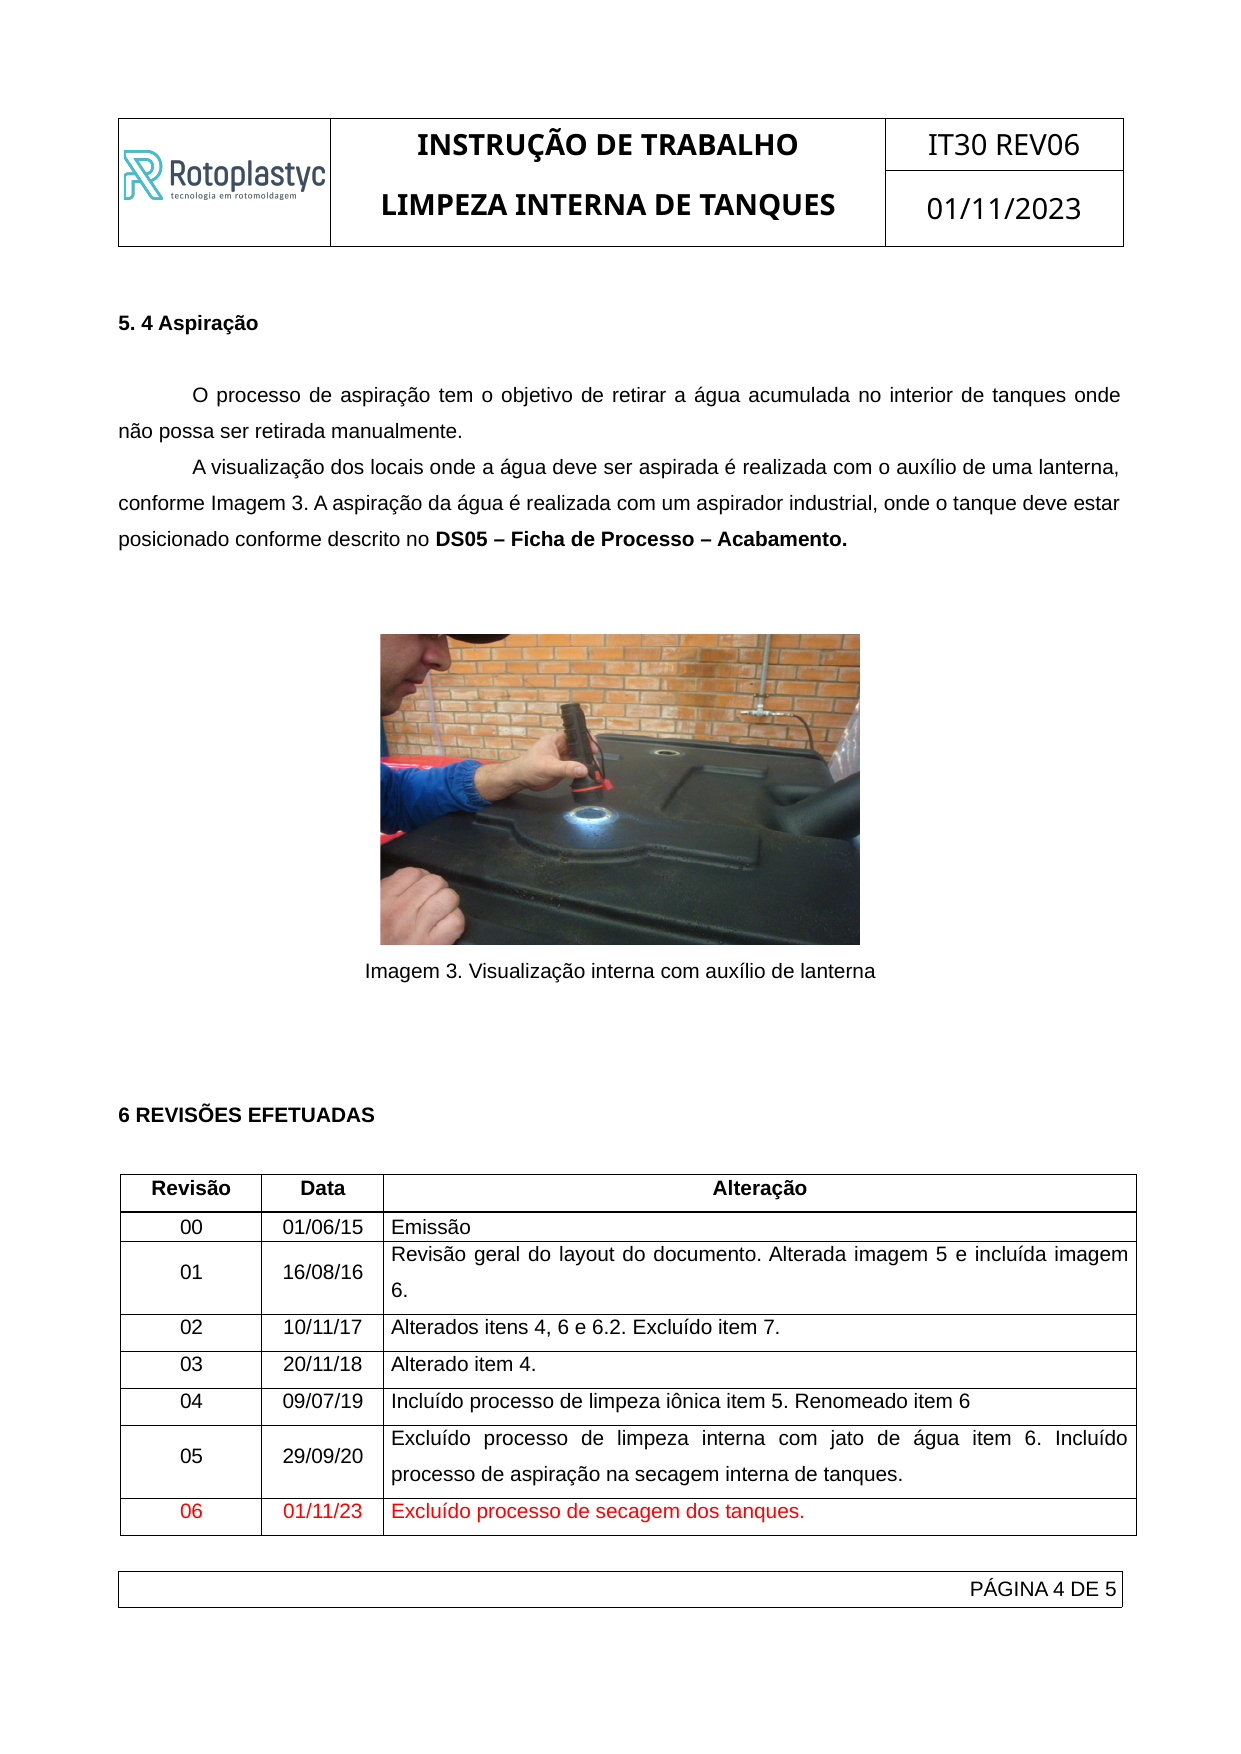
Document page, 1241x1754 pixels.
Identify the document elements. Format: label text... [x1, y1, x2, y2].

text O processo de aspiração tem o objetivo de retirar a água acumulada no interior de tanques onde não possa ser retirada manualmente. [118, 383, 1122, 443]
table_cell 01 [121, 1242, 261, 1314]
table_cell Excluído processo de secagem dos tanques. [384, 1499, 1136, 1535]
table_header Alteração [384, 1175, 1136, 1211]
table_cell 06 [121, 1499, 261, 1535]
table_cell 29/09/20 [262, 1426, 383, 1498]
table_cell Revisão geral do layout do documento. Alterada imagem 5 e incluída imagem 6. [384, 1242, 1136, 1314]
table_cell 04 [121, 1389, 261, 1425]
text 5. 4 Aspiração [118, 311, 1122, 335]
table_cell Excluído processo de limpeza interna com jato de água item 6. Incluído processo de aspiração na secagem interna de tanques. [384, 1426, 1136, 1498]
table_cell 20/11/18 [262, 1352, 383, 1388]
table_cell 01/06/15 [262, 1213, 383, 1241]
table_cell 03 [121, 1352, 261, 1388]
table_cell Alterados itens 4, 6 e 6.2. Excluído item 7. [384, 1315, 1136, 1351]
table_cell 01/11/23 [262, 1499, 383, 1535]
table_header Data [262, 1175, 383, 1211]
table_cell 16/08/16 [262, 1242, 383, 1314]
table_cell 00 [121, 1213, 261, 1241]
table_header Revisão [121, 1175, 261, 1211]
table_cell Alterado item 4. [384, 1352, 1136, 1388]
table_cell 10/11/17 [262, 1315, 383, 1351]
text 6 REVISÕES EFETUADAS [118, 1102, 1122, 1126]
table_cell 02 [121, 1315, 261, 1351]
table_cell 09/07/19 [262, 1389, 383, 1425]
table_cell Emissão [384, 1213, 1136, 1241]
text Imagem 3. Visualização interna com auxílio de lanterna [118, 959, 1122, 983]
text A visualização dos locais onde a água deve ser aspirada é realizada com o auxílio de uma lanterna, conforme Imagem 3. A aspiração da água é realizada com um aspirador industrial, onde o tanque deve estar posicionado conforme descrito no DS05 – Ficha de Processo – Acabamento. [118, 455, 1122, 551]
table_cell Incluído processo de limpeza iônica item 5. Renomeado item 6 [384, 1389, 1136, 1425]
table_cell 05 [121, 1426, 261, 1498]
